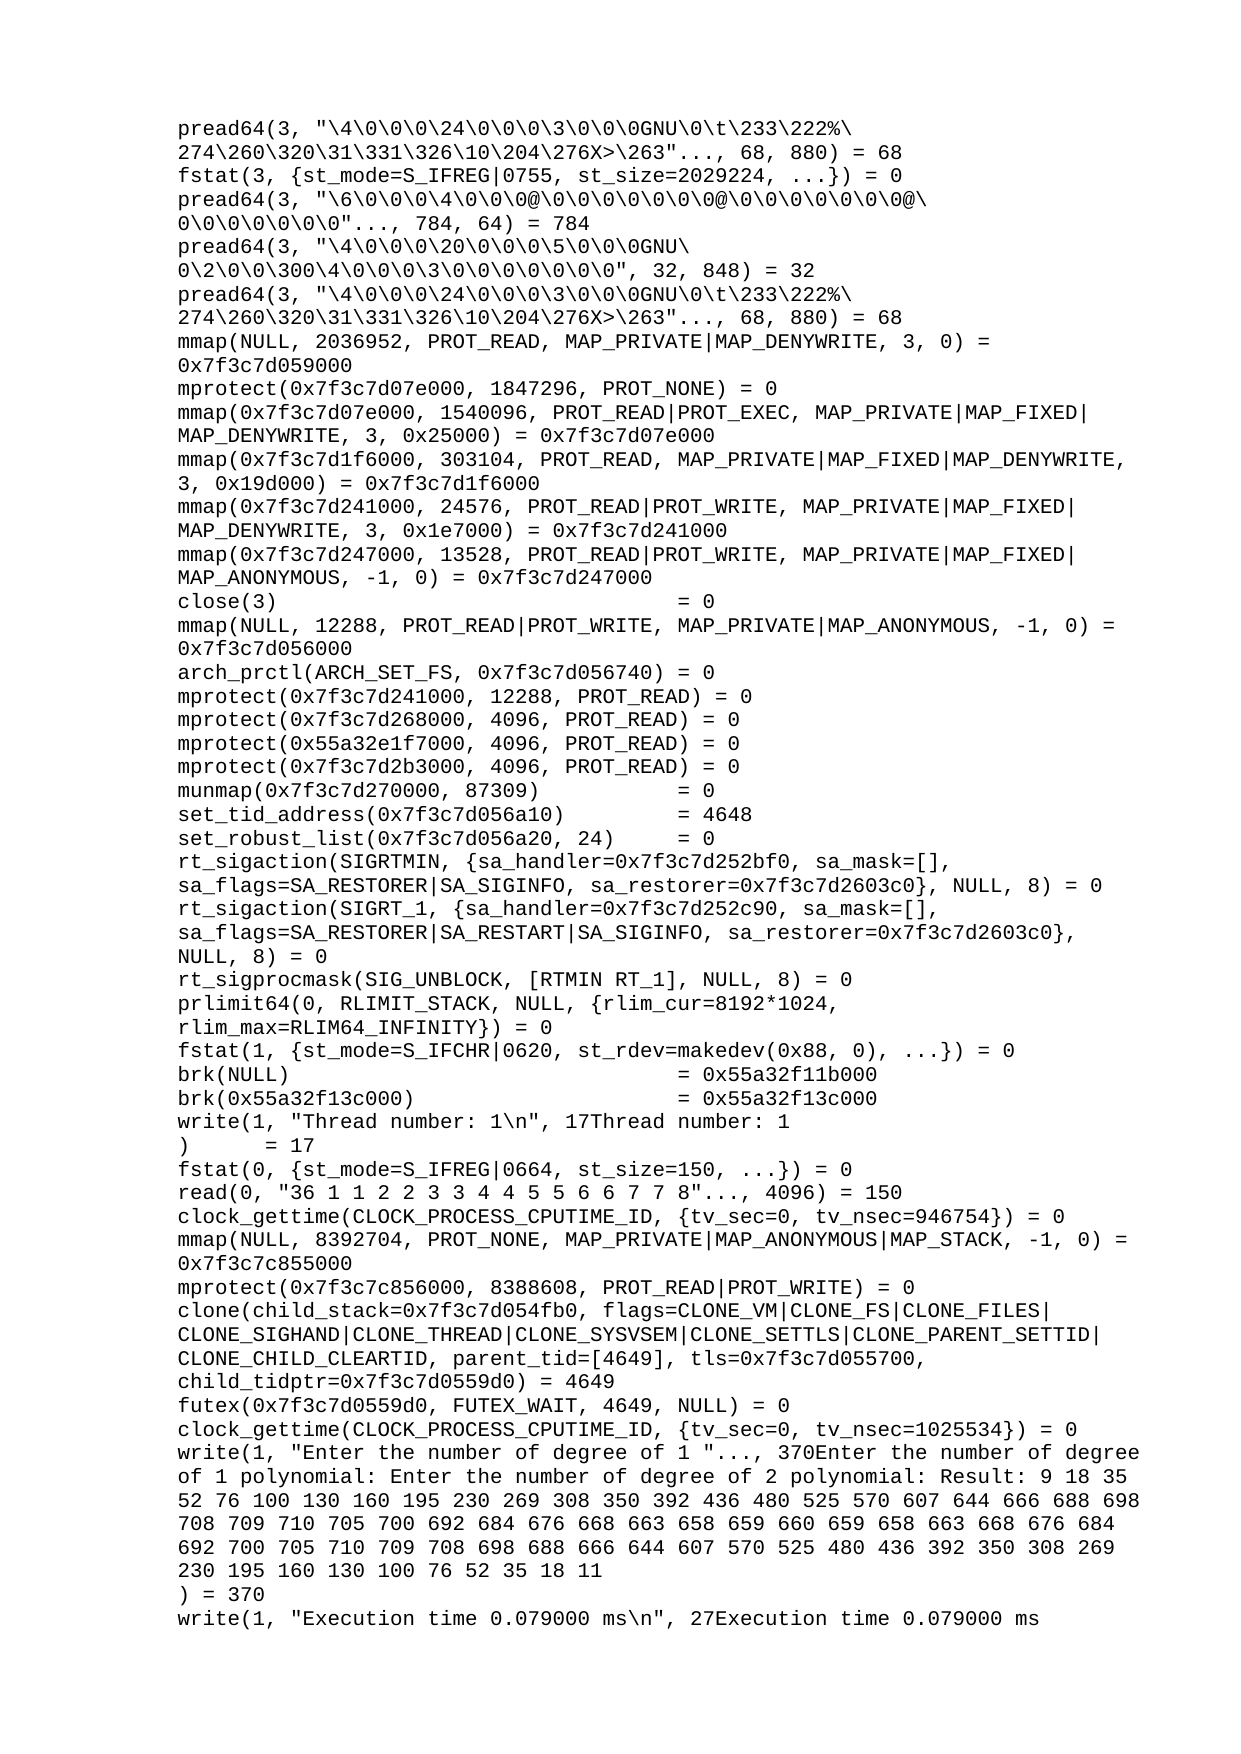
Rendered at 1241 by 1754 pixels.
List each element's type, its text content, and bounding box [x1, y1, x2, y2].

text mprotect(0x7f3c7c856000, 8388608, PROT_READ|PROT_WRITE) = 0 [177, 1277, 1152, 1300]
text pread64(3, "\4\0\0\0\24\0\0\0\3\0\0\0GNU\0\t\233\222%\274\260\320\31\331\326\10\204\276X>\263"..., 68, 880) = 68 [177, 284, 1152, 331]
text ) = 370 [177, 1584, 1152, 1608]
text mmap(0x7f3c7d07e000, 1540096, PROT_READ|PROT_EXEC, MAP_PRIVATE|MAP_FIXED|MAP_DENYWRITE, 3, 0x25000) = 0x7f3c7d07e000 [177, 402, 1152, 449]
text ) = 17 [177, 1135, 1152, 1158]
text prlimit64(0, RLIMIT_STACK, NULL, {rlim_cur=8192*1024, rlim_max=RLIM64_INFINITY}) = 0 [177, 993, 1152, 1040]
text mprotect(0x7f3c7d241000, 12288, PROT_READ) = 0 [177, 686, 1152, 709]
text brk(0x55a32f13c000) = 0x55a32f13c000 [177, 1088, 1152, 1111]
text mmap(NULL, 2036952, PROT_READ, MAP_PRIVATE|MAP_DENYWRITE, 3, 0) = 0x7f3c7d059000 [177, 331, 1152, 378]
text write(1, "Thread number: 1\n", 17Thread number: 1 [177, 1111, 1152, 1135]
text clock_gettime(CLOCK_PROCESS_CPUTIME_ID, {tv_sec=0, tv_nsec=946754}) = 0 [177, 1206, 1152, 1229]
text write(1, "Enter the number of degree of 1 "..., 370Enter the number of degree of 1 polynomial: Enter the number of degree of 2 polynomial: Result: 9 18 35 52 76 100 130 160 195 230 269 308 350 392 436 480 525 570 607 644 666 688 698 708 709 710 705 700 692 684 676 668 663 658 659 660 659 658 663 668 676 684 692 700 705 710 709 708 698 688 666 644 607 570 525 480 436 392 350 308 269 230 195 160 130 100 76 52 35 18 11 [177, 1442, 1152, 1584]
text mprotect(0x7f3c7d2b3000, 4096, PROT_READ) = 0 [177, 757, 1152, 780]
text munmap(0x7f3c7d270000, 87309) = 0 [177, 780, 1152, 804]
text pread64(3, "\4\0\0\0\24\0\0\0\3\0\0\0GNU\0\t\233\222%\274\260\320\31\331\326\10\204\276X>\263"..., 68, 880) = 68 [177, 118, 1152, 165]
text mmap(NULL, 12288, PROT_READ|PROT_WRITE, MAP_PRIVATE|MAP_ANONYMOUS, -1, 0) = 0x7f3c7d056000 [177, 615, 1152, 662]
text mprotect(0x7f3c7d268000, 4096, PROT_READ) = 0 [177, 709, 1152, 733]
text mmap(0x7f3c7d1f6000, 303104, PROT_READ, MAP_PRIVATE|MAP_FIXED|MAP_DENYWRITE, 3, 0x19d000) = 0x7f3c7d1f6000 [177, 449, 1152, 496]
text set_tid_address(0x7f3c7d056a10) = 4648 [177, 804, 1152, 827]
text pread64(3, "\4\0\0\0\20\0\0\0\5\0\0\0GNU\0\2\0\0\300\4\0\0\0\3\0\0\0\0\0\0\0", 32, 848) = 32 [177, 236, 1152, 284]
text mprotect(0x55a32e1f7000, 4096, PROT_READ) = 0 [177, 733, 1152, 757]
text rt_sigaction(SIGRT_1, {sa_handler=0x7f3c7d252c90, sa_mask=[], sa_flags=SA_RESTORER|SA_RESTART|SA_SIGINFO, sa_restorer=0x7f3c7d2603c0}, NULL, 8) = 0 [177, 898, 1152, 969]
text arch_prctl(ARCH_SET_FS, 0x7f3c7d056740) = 0 [177, 662, 1152, 686]
text fstat(3, {st_mode=S_IFREG|0755, st_size=2029224, ...}) = 0 [177, 165, 1152, 189]
text clock_gettime(CLOCK_PROCESS_CPUTIME_ID, {tv_sec=0, tv_nsec=1025534}) = 0 [177, 1419, 1152, 1442]
text mmap(0x7f3c7d247000, 13528, PROT_READ|PROT_WRITE, MAP_PRIVATE|MAP_FIXED|MAP_ANONYMOUS, -1, 0) = 0x7f3c7d247000 [177, 544, 1152, 591]
text rt_sigaction(SIGRTMIN, {sa_handler=0x7f3c7d252bf0, sa_mask=[], sa_flags=SA_RESTORER|SA_SIGINFO, sa_restorer=0x7f3c7d2603c0}, NULL, 8) = 0 [177, 851, 1152, 898]
text brk(NULL) = 0x55a32f11b000 [177, 1064, 1152, 1088]
text read(0, "36 1 1 2 2 3 3 4 4 5 5 6 6 7 7 8"..., 4096) = 150 [177, 1182, 1152, 1206]
text fstat(1, {st_mode=S_IFCHR|0620, st_rdev=makedev(0x88, 0), ...}) = 0 [177, 1040, 1152, 1064]
text rt_sigprocmask(SIG_UNBLOCK, [RTMIN RT_1], NULL, 8) = 0 [177, 969, 1152, 993]
text close(3) = 0 [177, 591, 1152, 615]
text pread64(3, "\6\0\0\0\4\0\0\0@\0\0\0\0\0\0\0@\0\0\0\0\0\0\0@\0\0\0\0\0\0\0"..., 784, 64) = 784 [177, 189, 1152, 236]
text mmap(0x7f3c7d241000, 24576, PROT_READ|PROT_WRITE, MAP_PRIVATE|MAP_FIXED|MAP_DENYWRITE, 3, 0x1e7000) = 0x7f3c7d241000 [177, 496, 1152, 544]
text futex(0x7f3c7d0559d0, FUTEX_WAIT, 4649, NULL) = 0 [177, 1395, 1152, 1419]
text write(1, "Execution time 0.079000 ms\n", 27Execution time 0.079000 ms [177, 1608, 1152, 1631]
text set_robust_list(0x7f3c7d056a20, 24) = 0 [177, 827, 1152, 851]
text clone(child_stack=0x7f3c7d054fb0, flags=CLONE_VM|CLONE_FS|CLONE_FILES|CLONE_SIGHAND|CLONE_THREAD|CLONE_SYSVSEM|CLONE_SETTLS|CLONE_PARENT_SETTID|CLONE_CHILD_CLEARTID, parent_tid=[4649], tls=0x7f3c7d055700, child_tidptr=0x7f3c7d0559d0) = 4649 [177, 1300, 1152, 1395]
text mmap(NULL, 8392704, PROT_NONE, MAP_PRIVATE|MAP_ANONYMOUS|MAP_STACK, -1, 0) = 0x7f3c7c855000 [177, 1229, 1152, 1277]
text mprotect(0x7f3c7d07e000, 1847296, PROT_NONE) = 0 [177, 378, 1152, 402]
text fstat(0, {st_mode=S_IFREG|0664, st_size=150, ...}) = 0 [177, 1158, 1152, 1182]
